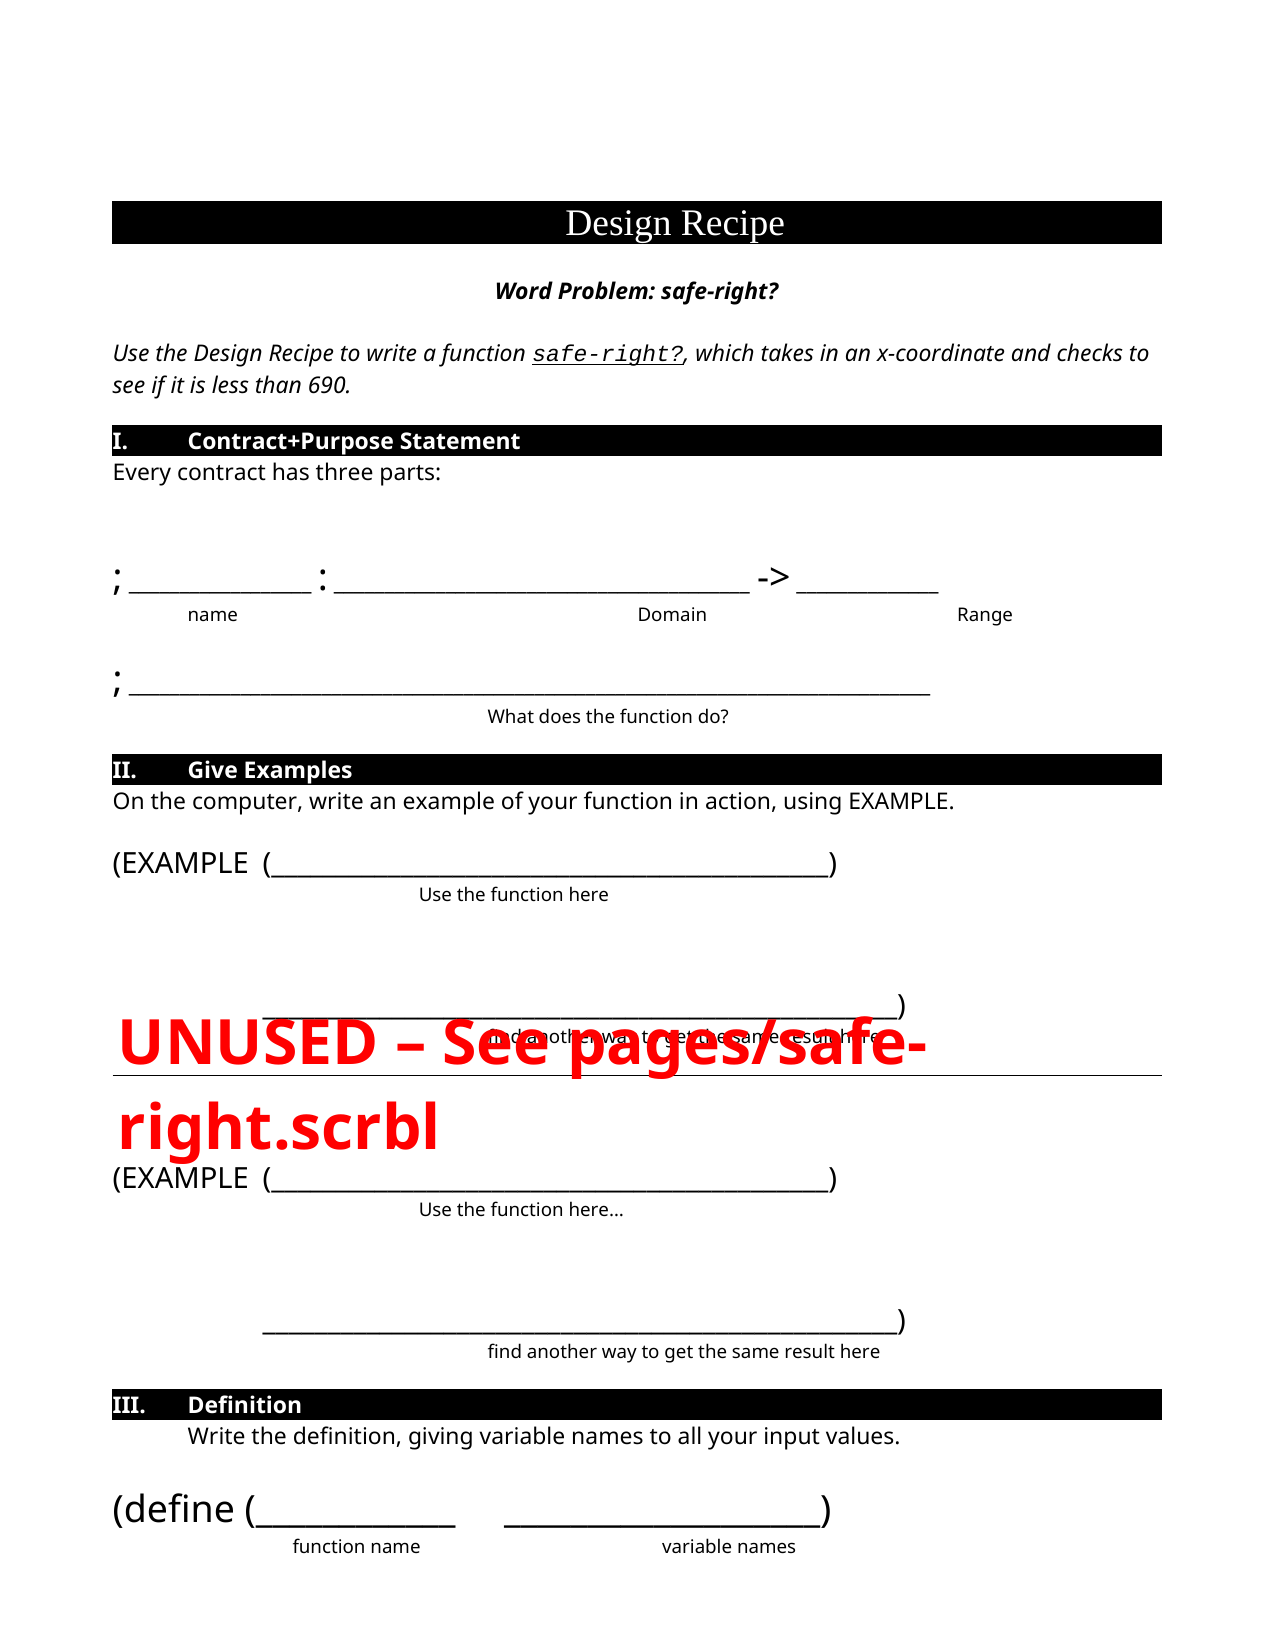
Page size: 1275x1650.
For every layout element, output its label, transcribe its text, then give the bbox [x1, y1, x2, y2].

text find another way to get the same result here [487, 1338, 1162, 1364]
text function name variable names [112, 1534, 1162, 1559]
subtitle Design Recipe [112, 201, 1162, 244]
text Word Problem: safe-right? [112, 275, 1162, 306]
text Use the Design Recipe to write a function safe-right?, which takes in an x-coordinate and checks to see if it is less than 690. [112, 337, 1162, 400]
subtitle Definition [112, 1389, 1162, 1420]
text On the computer, write an example of your function in action, using EXAMPLE. [112, 785, 1162, 816]
text name Domain Range [112, 601, 1162, 627]
text find another way to get the same result here [487, 1023, 767, 1049]
text Every contract has three parts: [112, 456, 1162, 487]
text find another way to get the same result here [766, 1023, 853, 1049]
text Use the function here… [337, 1197, 1162, 1222]
text (EXAMPLE (___________________________________________) [112, 1157, 1162, 1197]
text find another way to get the same result here [862, 1023, 1162, 1049]
list Write the definition, giving variable names to all your input values. [150, 1420, 1162, 1452]
text (define (____________ ___________________) [112, 1483, 1162, 1534]
text What does the function do? [112, 703, 1162, 729]
text _________________________________________________) [187, 984, 1162, 1023]
text Use the function here [337, 882, 1162, 907]
text ; _______________________________________________________________________________ [112, 652, 1162, 703]
subtitle Give Examples [112, 754, 1162, 785]
text _________________________________________________) [187, 1299, 1162, 1338]
subtitle Contract+Purpose Statement [112, 425, 1162, 456]
text ; __________________ : _________________________________________ -> ______________ [112, 550, 1162, 601]
text (EXAMPLE (___________________________________________) [112, 842, 1162, 882]
